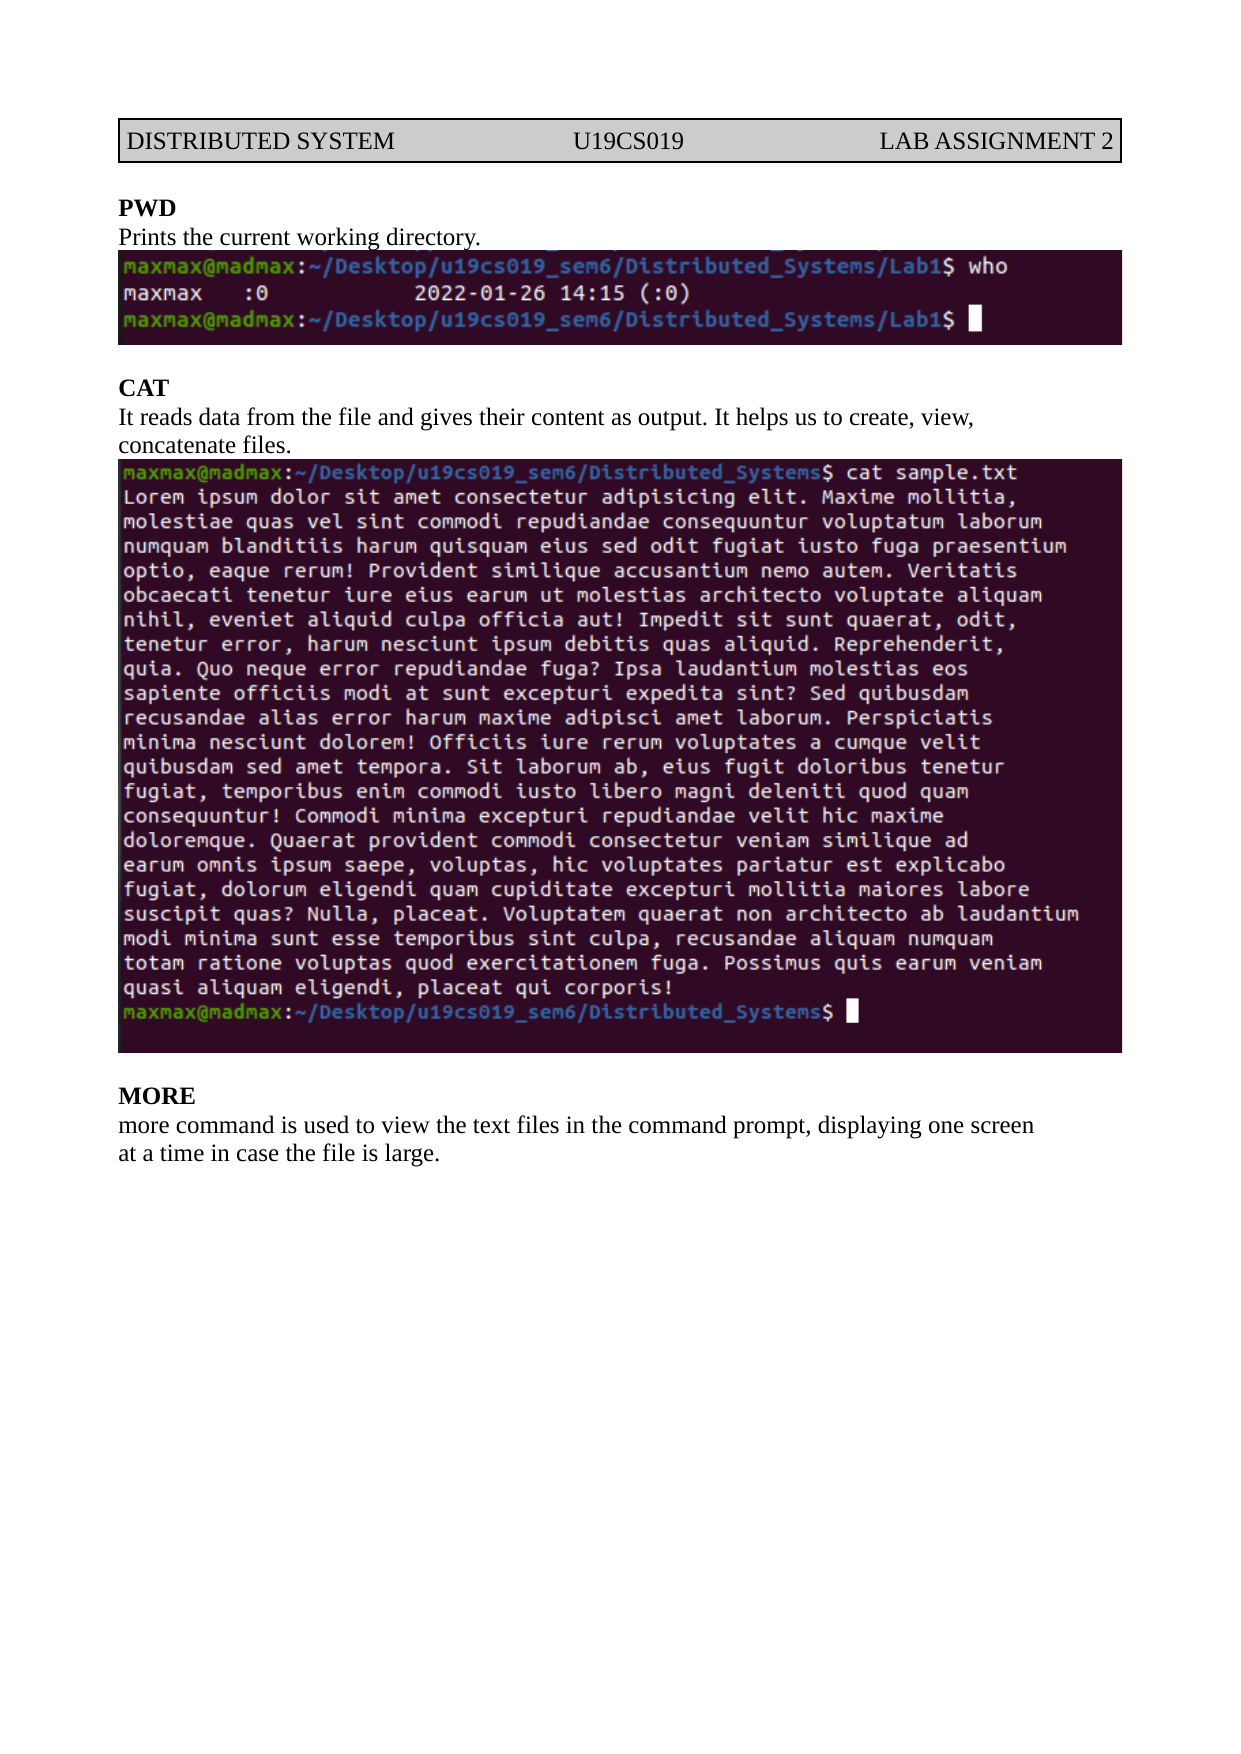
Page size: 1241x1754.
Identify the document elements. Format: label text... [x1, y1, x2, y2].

text PWD [118, 193, 1122, 222]
text Prints the current working directory. [118, 222, 1122, 250]
text at a time in case the file is large. [118, 1138, 1122, 1167]
picture [118, 459, 1123, 1053]
text It reads data from the file and gives their content as output. It helps us to create, view, [118, 402, 1122, 431]
picture [118, 250, 1123, 345]
text concatenate files. [118, 431, 1122, 459]
text more command is used to view the text files in the command prompt, displaying one screen [118, 1110, 1122, 1138]
text CAT [118, 373, 1122, 402]
text MORE [118, 1081, 1122, 1110]
